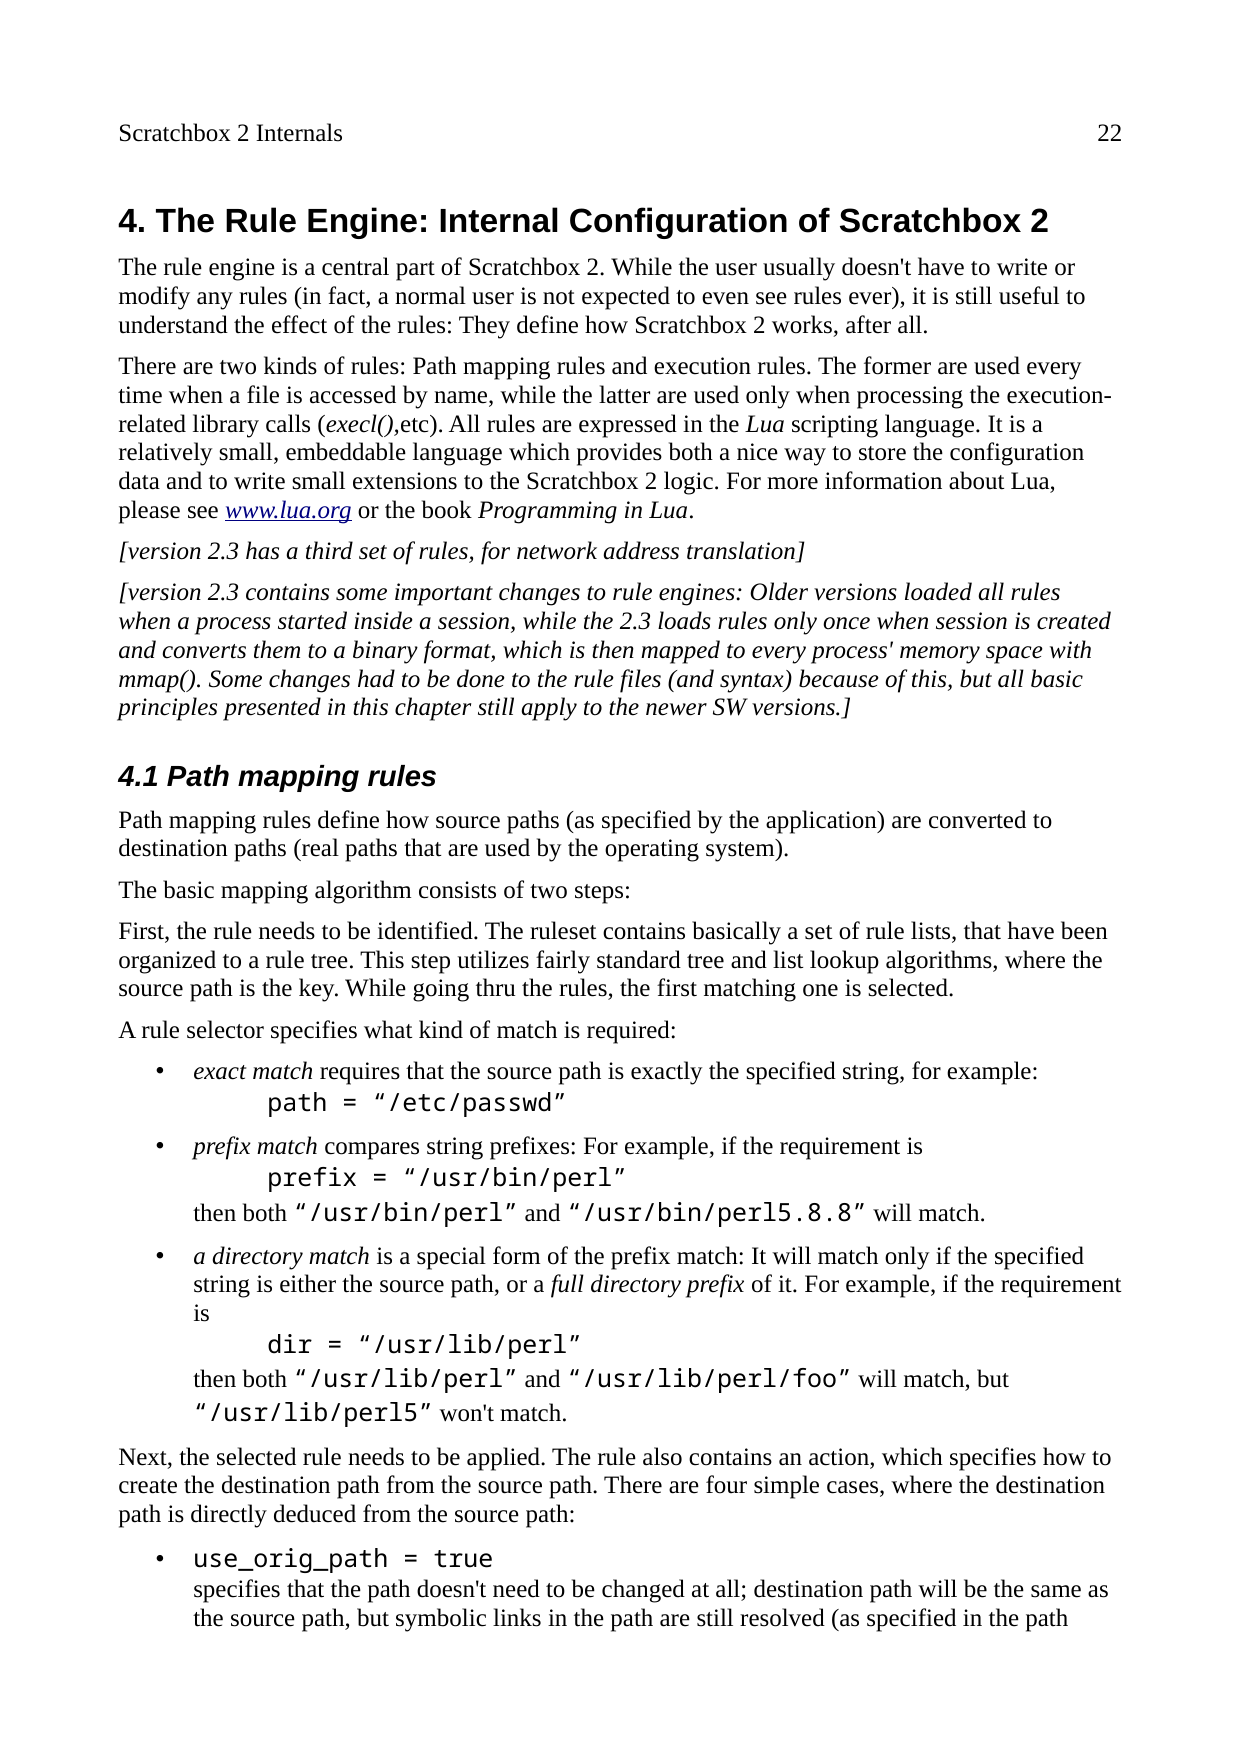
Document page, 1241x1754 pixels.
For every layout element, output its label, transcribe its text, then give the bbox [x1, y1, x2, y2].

list use_orig_path = true specifies that the path doesn't need to be changed at all; destination path will be the same as the source path, but symbolic links in the path are still resolved (as specified in the path [156, 1540, 1122, 1632]
text [version 2.3 contains some important changes to rule engines: Older versions loaded all rules when a process started inside a session, while the 2.3 loads rules only once when session is created and converts them to a binary format, which is then mapped to every process' memory space with mmap(). Some changes had to be done to the rule files (and syntax) because of this, but all basic principles presented in this chapter still apply to the newer SW versions.] [118, 577, 1122, 721]
text Next, the selected rule needs to be applied. The rule also contains an action, which specifies how to create the destination path from the source path. There are four simple cases, where the destination path is directly deduced from the source path: [118, 1442, 1122, 1528]
list a directory match is a special form of the prefix match: It will match only if the specified string is either the source path, or a full directory prefix of it. For example, if the requirement is dir = “/usr/lib/perl” then both “/usr/lib/perl” and “/usr/lib/perl/foo” will match, but “/usr/lib/perl5” won't match. [156, 1241, 1122, 1429]
text Path mapping rules define how source paths (as specified by the application) are converted to destination paths (real paths that are used by the operating system). [118, 805, 1122, 862]
text There are two kinds of rules: Path mapping rules and execution rules. The former are used every time when a file is accessed by name, while the latter are used only when processing the execution-related library calls (execl(),etc). All rules are expressed in the Lua scripting language. It is a relatively small, embeddable language which provides both a nice way to store the configuration data and to write small extensions to the Scratchbox 2 logic. For more information about Lua, please see www.lua.org or the book Programming in Lua. [118, 351, 1122, 524]
list exact match requires that the source path is exactly the specified string, for example: path = “/etc/passwd” [156, 1056, 1122, 1119]
list prefix match compares string prefixes: For example, if the requirement is prefix = “/usr/bin/perl” then both “/usr/bin/perl” and “/usr/bin/perl5.8.8” will match. [156, 1131, 1122, 1228]
text The rule engine is a central part of Scratchbox 2. While the user usually doesn't have to write or modify any rules (in fact, a normal user is not expected to even see rules ever), it is still useful to understand the effect of the rules: They define how Scratchbox 2 works, after all. [118, 252, 1122, 339]
text A rule selector specifies what kind of match is required: [118, 1015, 1122, 1043]
subtitle 4. The Rule Engine: Internal Configuration of Scratchbox 2 [118, 201, 1122, 240]
text The basic mapping algorithm consists of two steps: [118, 875, 1122, 903]
text [version 2.3 has a third set of rules, for network address translation] [118, 536, 1122, 565]
subtitle 4.1 Path mapping rules [118, 759, 1122, 792]
text First, the rule needs to be identified. The ruleset contains basically a set of rule lists, that have been organized to a rule tree. This step utilizes fairly standard tree and list lookup algorithms, where the source path is the key. While going thru the rules, the first matching one is selected. [118, 916, 1122, 1002]
